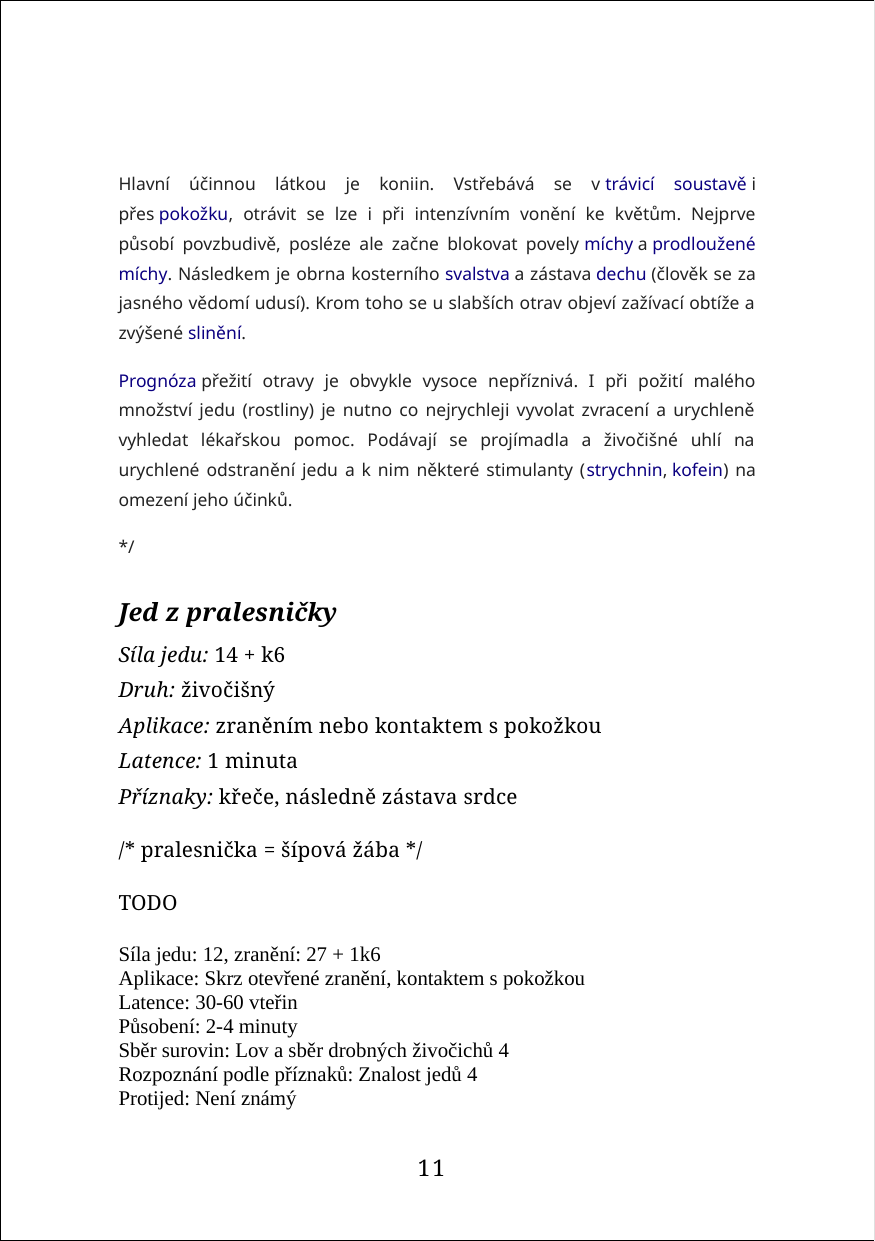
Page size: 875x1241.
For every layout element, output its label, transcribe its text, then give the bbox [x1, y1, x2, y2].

text */ [118, 535, 756, 559]
text Síla jedu: 12, zranění: 27 + 1k6 [118, 942, 756, 966]
text /* pralesnička = šípová žába */ [118, 835, 756, 864]
text Sběr surovin: Lov a sběr drobných živočichů 4 [118, 1038, 756, 1062]
text TODO [118, 888, 756, 917]
text Rozpoznání podle příznaků: Znalost jedů 4 [118, 1062, 756, 1086]
text Síla jedu: 14 + k6 Druh: živočišný Aplikace: zraněním nebo kontaktem s pokožkou Latence: 1 minuta Příznaky: křeče, následně zástava srdce [118, 640, 756, 811]
text Latence: 30-60 vteřin [118, 990, 756, 1014]
text Prognóza přežití otravy je obvykle vysoce nepříznivá. I při požití malého množství jedu (rostliny) je nutno co nejrychleji vyvolat zvracení a urychleně vyhledat lékařskou pomoc. Podávají se projímadla a živočišné uhlí na urychlené odstranění jedu a k nim některé stimulanty (strychnin, kofein) na omezení jeho účinků. [118, 368, 756, 511]
text Aplikace: Skrz otevřené zranění, kontaktem s pokožkou [118, 966, 756, 990]
subtitle Jed z pralesničky [118, 594, 756, 628]
text Protijed: Není známý [118, 1086, 756, 1110]
text Působení: 2-4 minuty [118, 1014, 756, 1038]
text Hlavní účinnou látkou je koniin. Vstřebává se v trávicí soustavě i přes pokožku, otrávit se lze i při intenzívním vonění ke květům. Nejprve působí povzbudivě, posléze ale začne blokovat povely míchy a prodloužené míchy. Následkem je obrna kosterního svalstva a zástava dechu (člověk se za jasného vědomí udusí). Krom toho se u slabších otrav objeví zažívací obtíže a zvýšené slinění. [118, 172, 756, 344]
